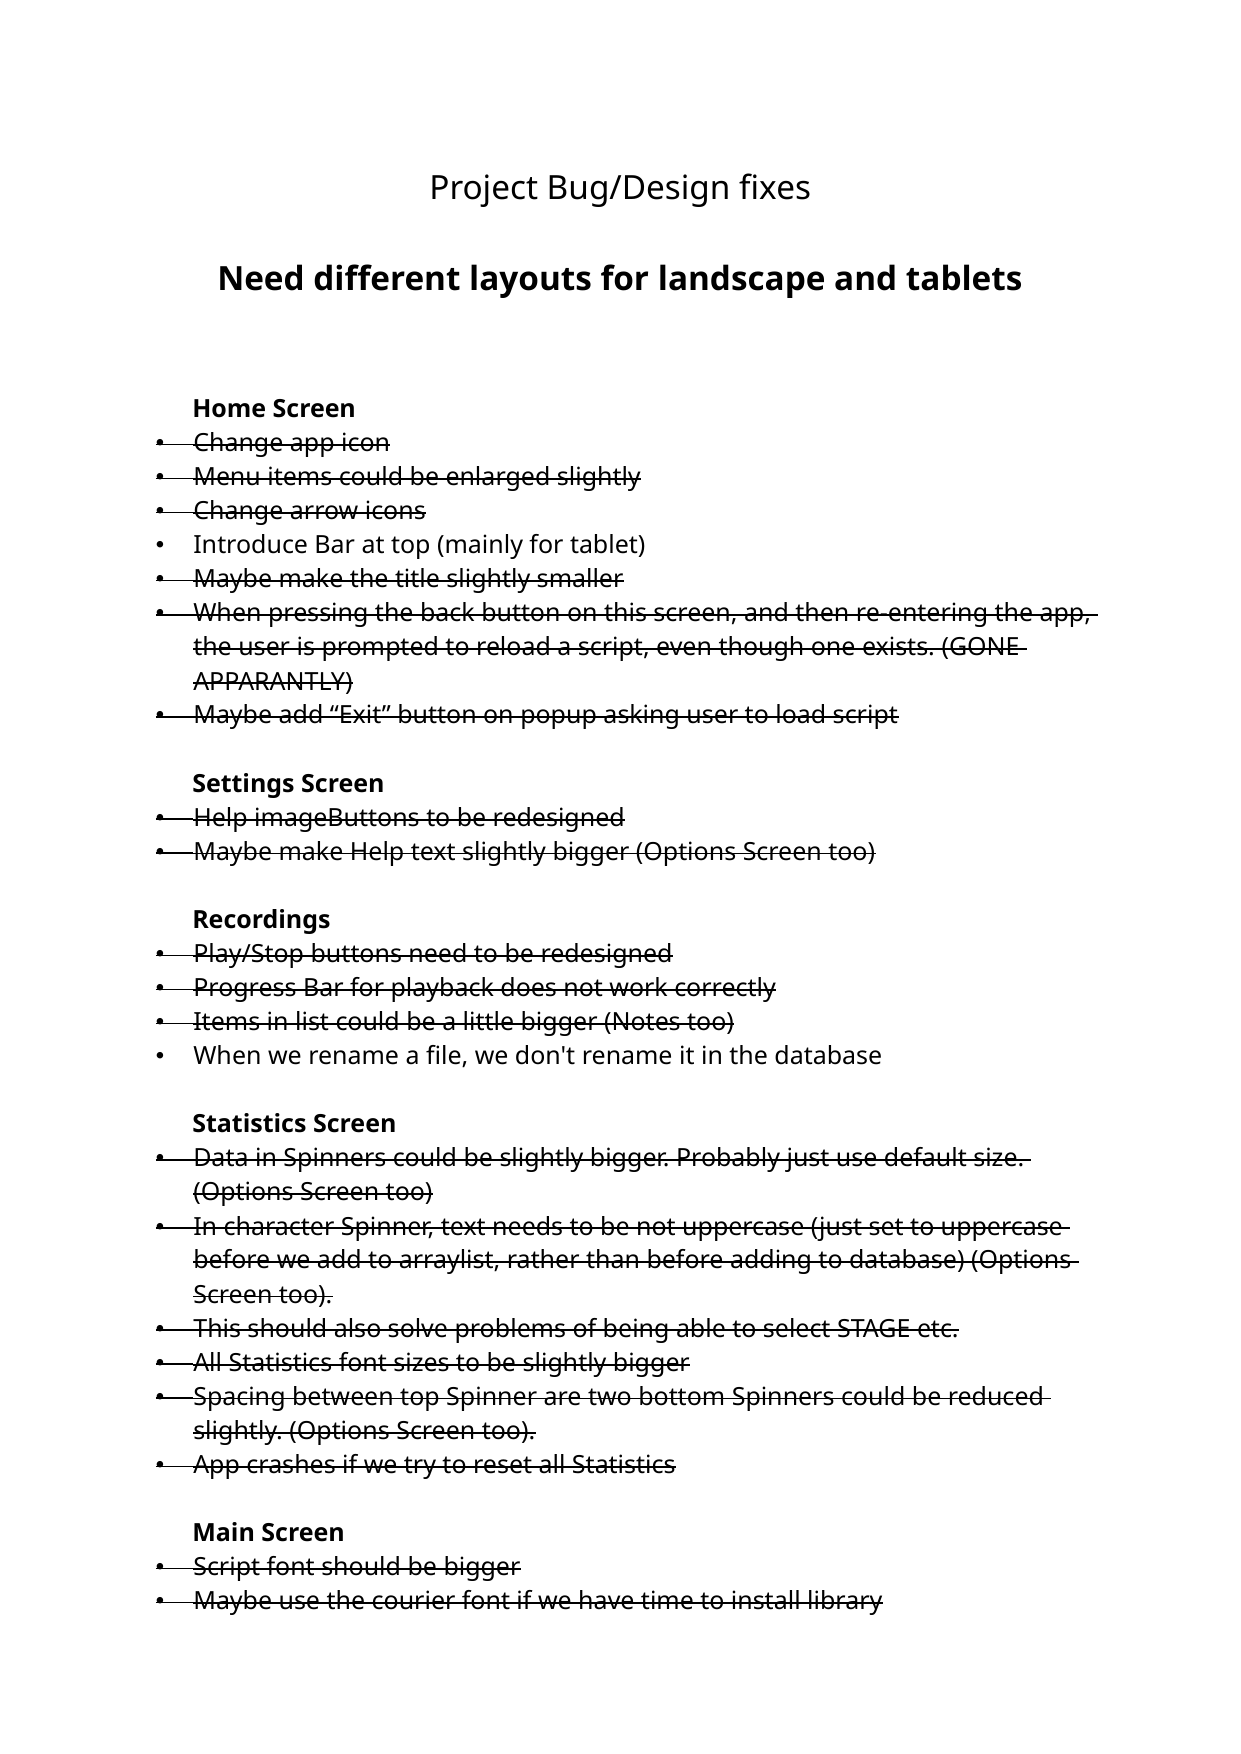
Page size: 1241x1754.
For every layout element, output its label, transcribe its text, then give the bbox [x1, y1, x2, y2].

list Maybe add “Exit” button on popup asking user to load script [156, 697, 1122, 731]
list Play/Stop buttons need to be redesigned [156, 936, 1122, 970]
list Script font should be bigger [156, 1549, 1122, 1583]
list Data in Spinners could be slightly bigger. Probably just use default size. (Options Screen too) [156, 1140, 1122, 1208]
text Home Screen [118, 391, 1122, 425]
list Maybe make the title slightly smaller [156, 561, 1122, 595]
list Menu items could be enlarged slightly [156, 459, 1122, 493]
list When pressing the back button on this screen, and then re-entering the app, the user is prompted to reload a script, even though one exists. (GONE APPARANTLY) [156, 595, 1122, 697]
text Need different layouts for landscape and tablets [118, 254, 1122, 300]
text Recordings [118, 902, 1122, 936]
list Maybe use the courier font if we have time to install library [156, 1583, 1122, 1617]
list All Statistics font sizes to be slightly bigger [156, 1344, 1122, 1378]
list App crashes if we try to reset all Statistics [156, 1447, 1122, 1481]
list Introduce Bar at top (mainly for tablet) [156, 527, 1122, 561]
text Settings Screen [118, 765, 1122, 799]
text Statistics Screen [118, 1106, 1122, 1140]
text Project Bug/Design fixes [118, 163, 1122, 209]
list This should also solve problems of being able to select STAGE etc. [156, 1310, 1122, 1344]
list Progress Bar for playback does not work correctly [156, 970, 1122, 1004]
list Help imageButtons to be redesigned [156, 799, 1122, 833]
list Items in list could be a little bigger (Notes too) [156, 1004, 1122, 1038]
list When we rename a file, we don't rename it in the database [156, 1038, 1122, 1072]
list In character Spinner, text needs to be not uppercase (just set to uppercase before we add to arraylist, rather than before adding to database) (Options Screen too). [156, 1208, 1122, 1310]
text Main Screen [118, 1515, 1122, 1549]
list Spacing between top Spinner are two bottom Spinners could be reduced slightly. (Options Screen too). [156, 1378, 1122, 1447]
list Change app icon [156, 425, 1122, 459]
list Change arrow icons [156, 493, 1122, 527]
list Maybe make Help text slightly bigger (Options Screen too) [156, 833, 1122, 867]
